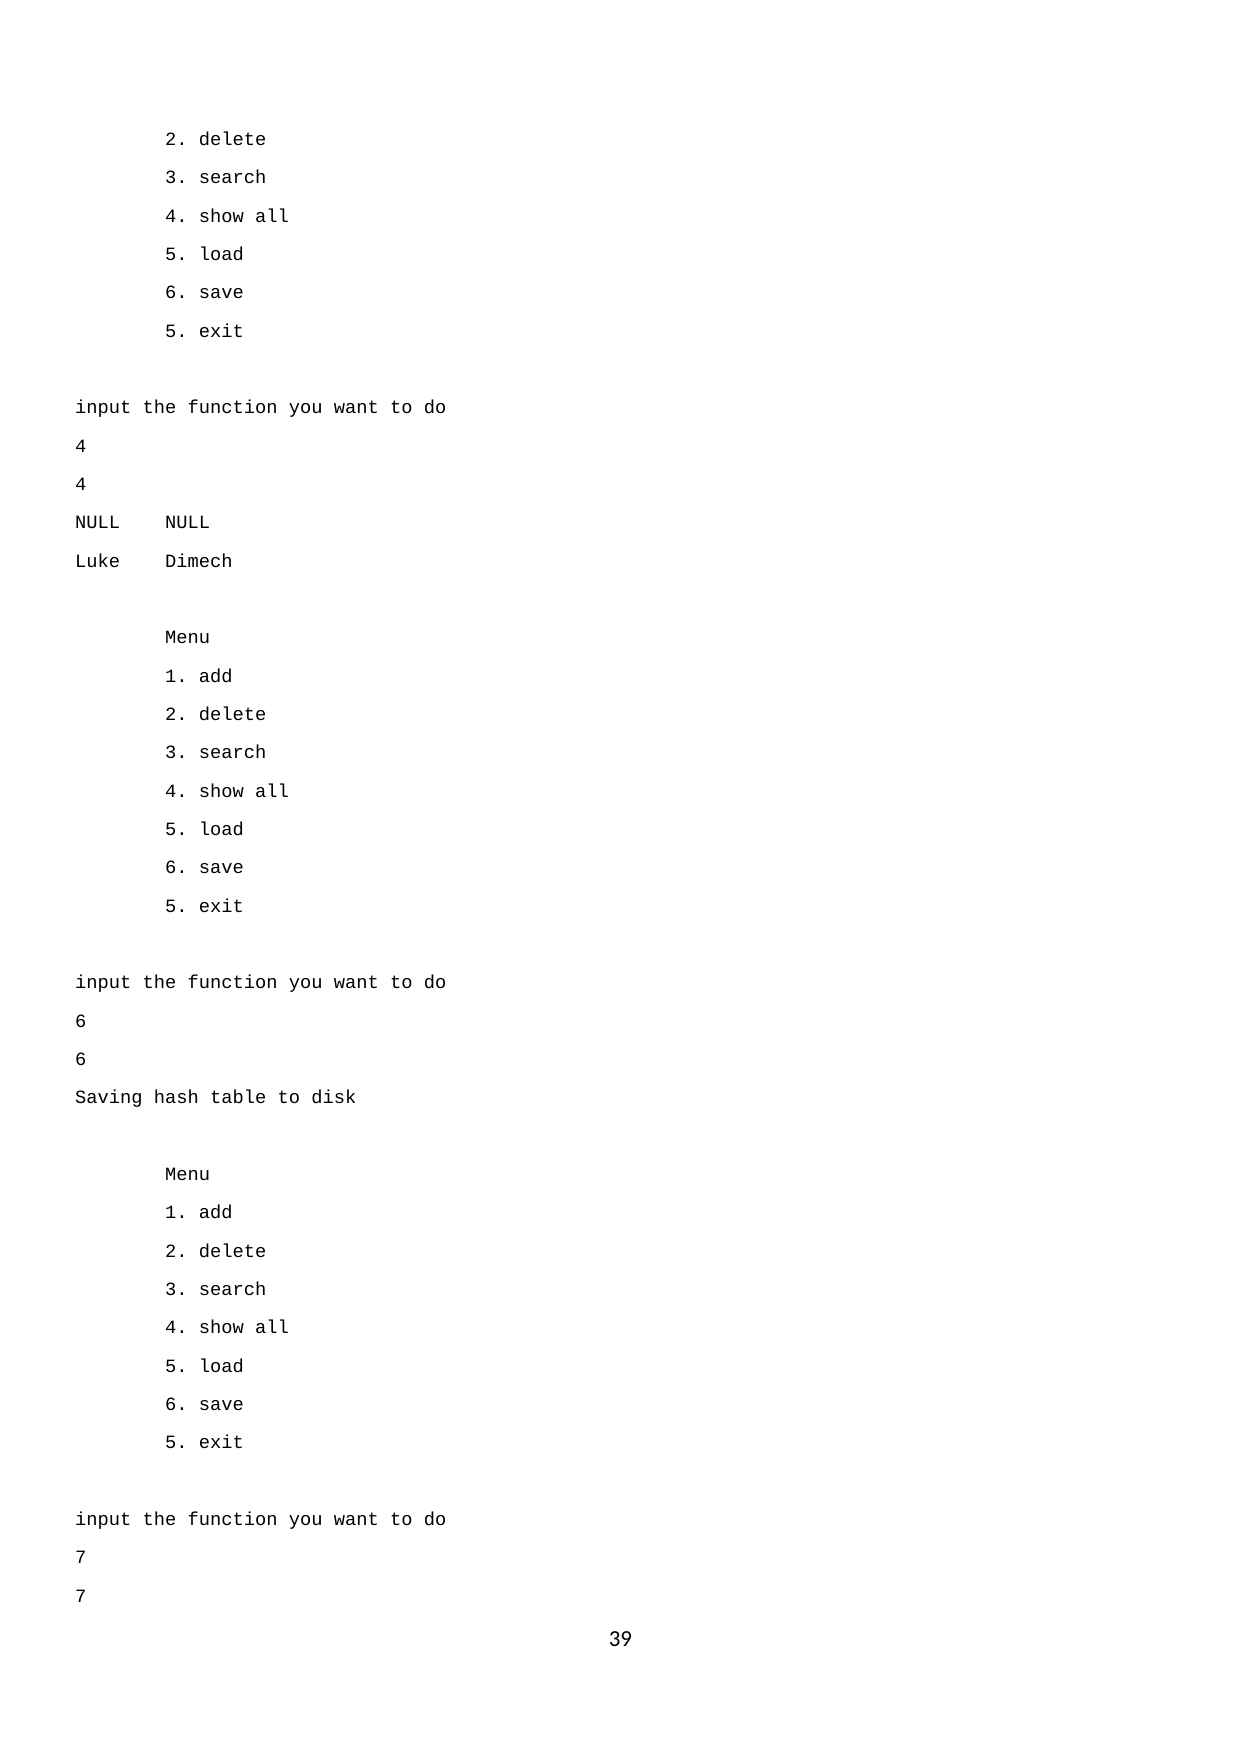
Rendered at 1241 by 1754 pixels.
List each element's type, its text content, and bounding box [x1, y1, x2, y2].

text 5. exit [75, 896, 1165, 918]
text 6. save [75, 858, 1165, 879]
text 3. search [75, 743, 1165, 764]
text 5. exit [75, 1433, 1165, 1454]
text 4 [75, 475, 1165, 496]
text 6 [75, 1050, 1165, 1071]
text 5. load [75, 820, 1165, 841]
text 7 [75, 1586, 1165, 1608]
text 3. search [75, 1280, 1165, 1301]
text Luke Dimech [75, 551, 1165, 573]
text NULL NULL [75, 513, 1165, 534]
text 5. load [75, 1356, 1165, 1378]
text 2. delete [75, 705, 1165, 726]
text 1. add [75, 666, 1165, 688]
text 6. save [75, 1395, 1165, 1416]
text 6 [75, 1011, 1165, 1033]
text input the function you want to do [75, 1510, 1165, 1531]
text input the function you want to do [75, 973, 1165, 994]
text 7 [75, 1548, 1165, 1569]
text Saving hash table to disk [75, 1088, 1165, 1109]
text 4 [75, 436, 1165, 458]
text 5. exit [75, 321, 1165, 343]
text 4. show all [75, 206, 1165, 228]
text 3. search [75, 168, 1165, 189]
text 5. load [75, 245, 1165, 266]
text input the function you want to do [75, 398, 1165, 419]
text 1. add [75, 1203, 1165, 1224]
text 6. save [75, 283, 1165, 304]
text 2. delete [75, 1241, 1165, 1263]
text 2. delete [75, 130, 1165, 151]
text Menu [75, 1165, 1165, 1186]
text Menu [75, 628, 1165, 649]
text 4. show all [75, 781, 1165, 803]
text 4. show all [75, 1318, 1165, 1339]
